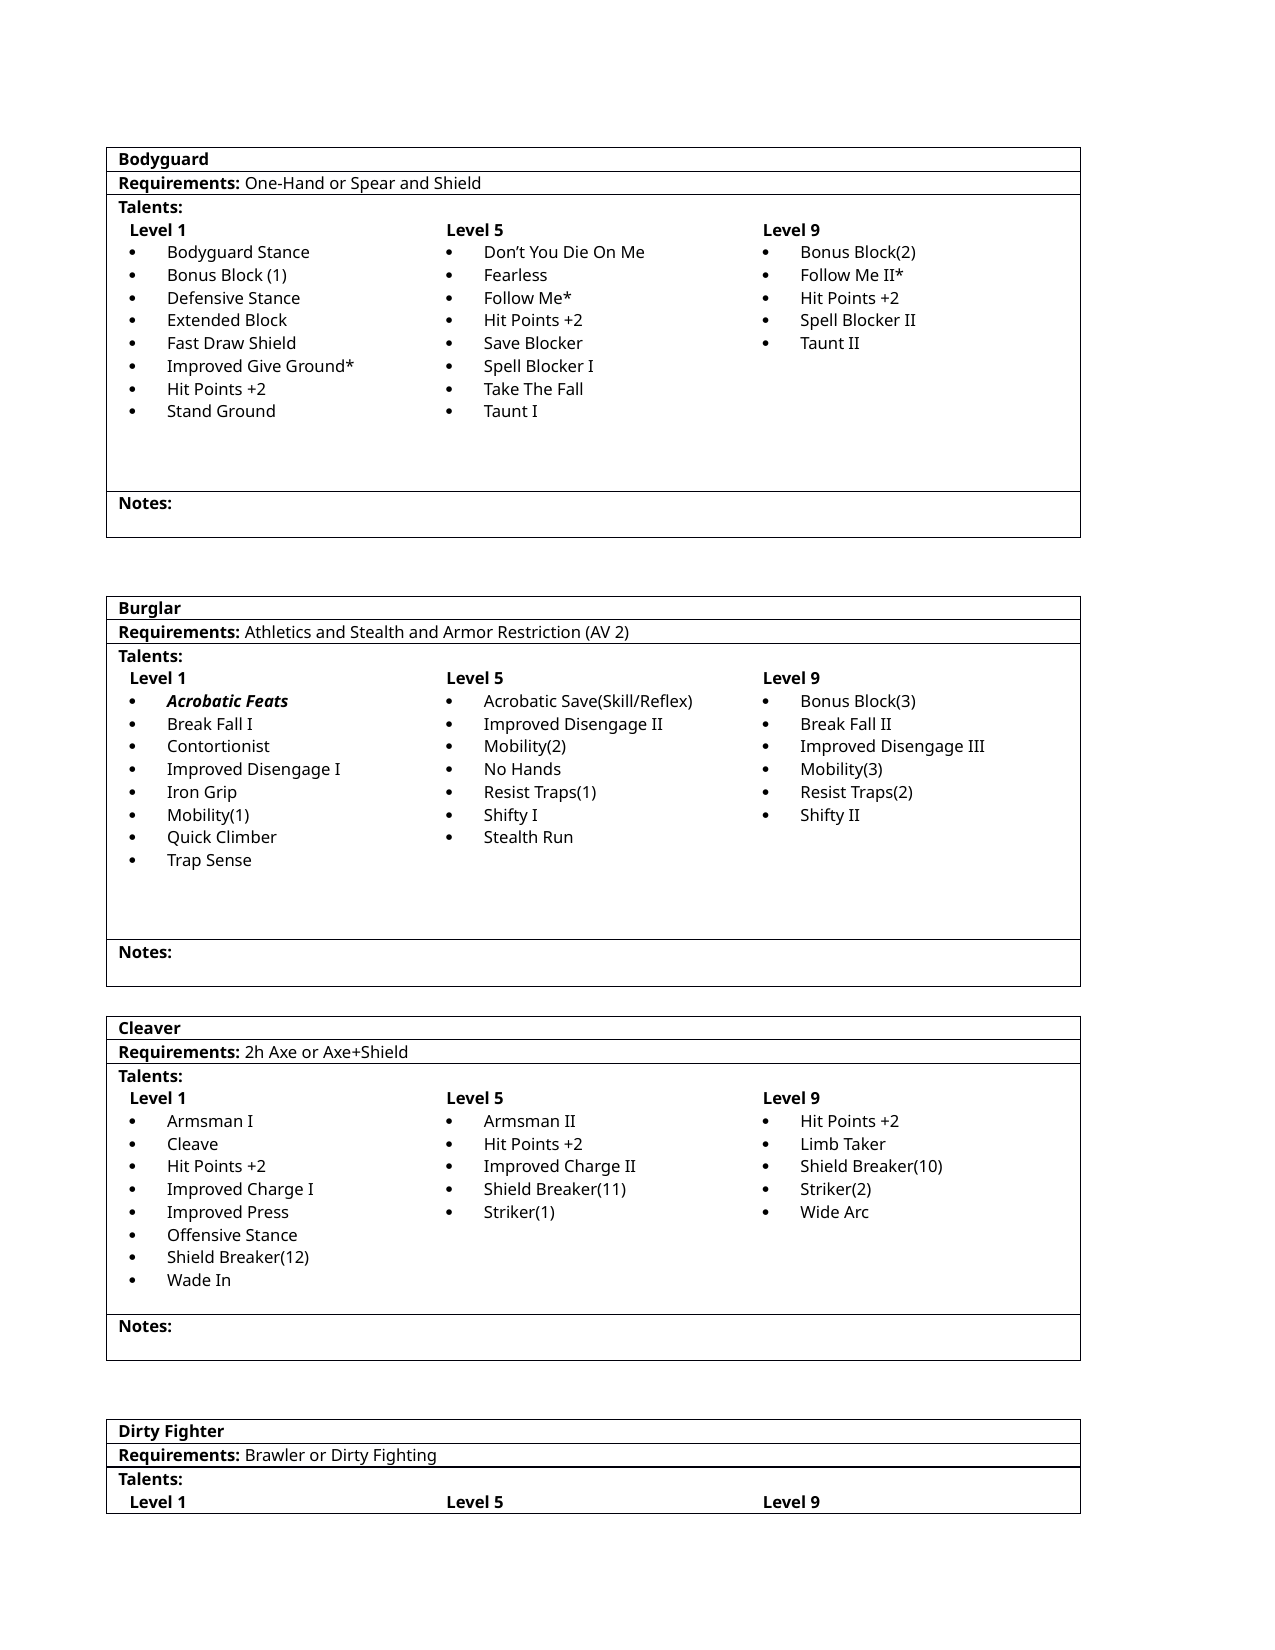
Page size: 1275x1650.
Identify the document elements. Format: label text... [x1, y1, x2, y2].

table_cell Bonus Block(2) Follow Me II* Hit Points +2 Spell Blocker II Taunt II [751, 241, 1068, 468]
table_header Dirty Fighter [107, 1420, 1080, 1443]
table_header Level 5 [435, 218, 751, 241]
table_header Level 9 [751, 218, 1068, 241]
table_header Level 1 [118, 667, 435, 689]
table_cell Requirements: One-Hand or Spear and Shield [107, 172, 1080, 194]
table_cell Bodyguard Stance Bonus Block (1) Defensive Stance Extended Block Fast Draw Shield Improved Give Ground* Hit Points +2 Stand Ground [118, 241, 435, 468]
table_cell Notes: [107, 492, 1080, 537]
table_header Burglar [107, 597, 1080, 619]
table_header Cleaver [107, 1017, 1080, 1039]
table_header Level 5 [435, 1490, 751, 1513]
table_header Level 5 [435, 667, 751, 689]
table_header Level 1 [118, 1087, 435, 1109]
table_cell Hit Points +2 Limb Taker Shield Breaker(10) Striker(2) Wide Arc [751, 1110, 1068, 1291]
table_header Level 1 [118, 1490, 435, 1513]
table_cell Don’t You Die On Me Fearless Follow Me* Hit Points +2 Save Blocker Spell Blocker I Take The Fall Taunt I [435, 241, 751, 468]
table_header Level 9 [751, 1490, 1068, 1513]
table_cell Talents: [107, 644, 1080, 939]
table_cell Notes: [107, 1315, 1080, 1360]
table_cell Notes: [107, 940, 1080, 986]
table_header Level 1 [118, 218, 435, 241]
table_cell Acrobatic Save(Skill/Reflex) Improved Disengage II Mobility(2) No Hands Resist Traps(1) Shifty I Stealth Run [435, 690, 751, 917]
table_cell Bonus Block(3) Break Fall II Improved Disengage III Mobility(3) Resist Traps(2) Shifty II [751, 690, 1068, 917]
table_cell Acrobatic Feats Break Fall I Contortionist Improved Disengage I Iron Grip Mobility(1) Quick Climber Trap Sense [118, 690, 435, 917]
table_cell Requirements: 2h Axe or Axe+Shield [107, 1040, 1080, 1063]
table_cell Talents: [107, 195, 1080, 491]
table_cell Talents: [107, 1468, 1080, 1513]
table_header Level 9 [751, 667, 1068, 689]
table_header Level 9 [751, 1087, 1068, 1109]
table_cell Armsman II Hit Points +2 Improved Charge II Shield Breaker(11) Striker(1) [435, 1110, 751, 1291]
table_cell Armsman I Cleave Hit Points +2 Improved Charge I Improved Press Offensive Stance Shield Breaker(12) Wade In [118, 1110, 435, 1291]
table_cell Requirements: Athletics and Stealth and Armor Restriction (AV 2) [107, 620, 1080, 643]
table_cell Requirements: Brawler or Dirty Fighting [107, 1444, 1080, 1466]
table_header Level 5 [435, 1087, 751, 1109]
table_header Bodyguard [107, 148, 1080, 171]
table_cell Talents: [107, 1064, 1080, 1314]
